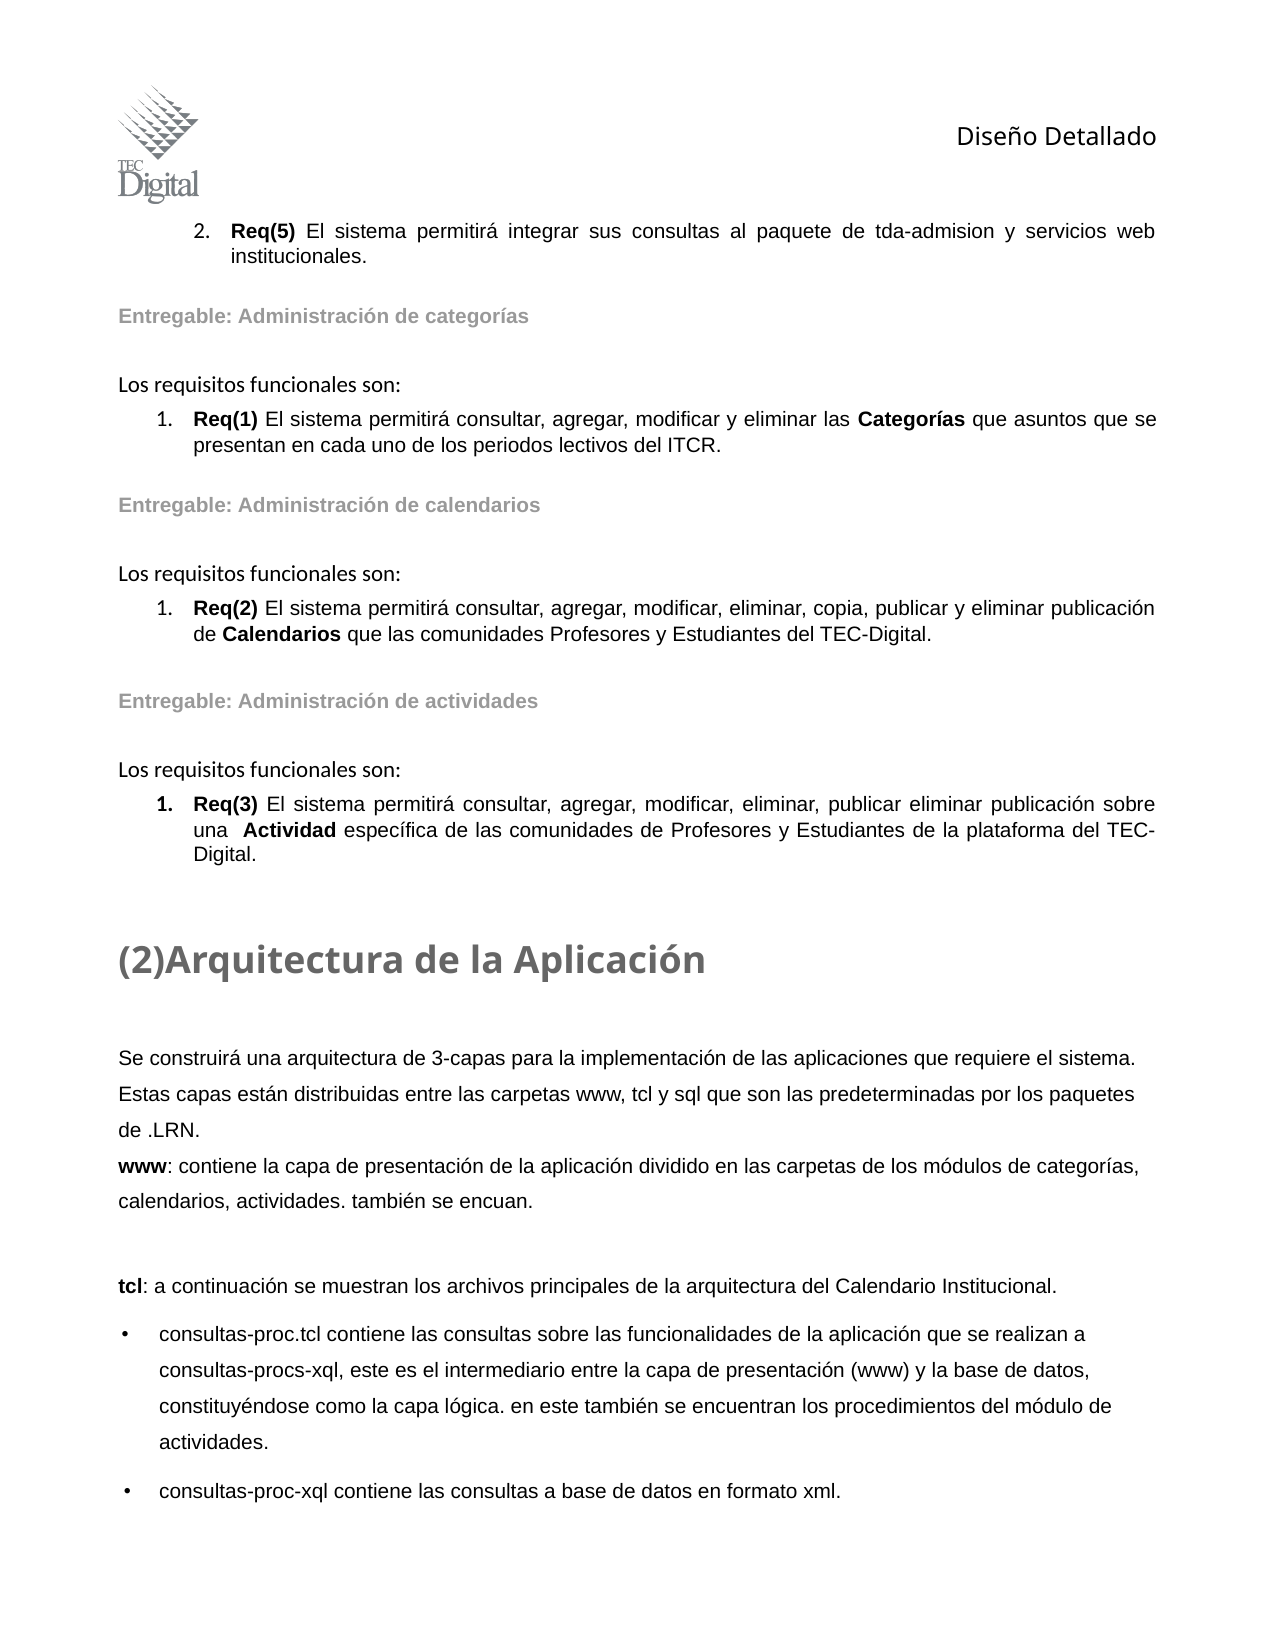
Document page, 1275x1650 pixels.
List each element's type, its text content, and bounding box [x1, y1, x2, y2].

text Los requisitos funcionales son: [118, 371, 1157, 399]
list consultas-proc.tcl contiene las consultas sobre las funcionalidades de la aplicación que se realizan a consultas-procs-xql, este es el intermediario entre la capa de presentación (www) y la base de datos, constituyéndose como la capa lógica. en este también se encuentran los procedimientos del módulo de actividades. [121, 1322, 1157, 1454]
text Los requisitos funcionales son: [118, 756, 1157, 784]
list consultas-proc-xql contiene las consultas a base de datos en formato xml. [121, 1478, 1157, 1503]
subtitle Entregable: Administración de calendarios [118, 492, 1157, 516]
list Req(3) El sistema permitirá consultar, agregar, modificar, eliminar, publicar eliminar publicación sobre una Actividad específica de las comunidades de Profesores y Estudiantes de la plataforma del TEC-Digital. [156, 789, 1157, 866]
picture [117, 85, 199, 204]
text Los requisitos funcionales son: [118, 559, 1157, 587]
subtitle (2)Arquitectura de la Aplicación [118, 934, 1157, 985]
text Se construirá una arquitectura de 3-capas para la implementación de las aplicaciones que requiere el sistema. Estas capas están distribuidas entre las carpetas www, tcl y sql que son las predeterminadas por los paquetes de .LRN. www: contiene la capa de presentación de la aplicación dividido en las carpetas de los módulos de categorías, calendarios, actividades. también se encuan. [118, 1046, 1157, 1249]
text tcl: a continuación se muestran los archivos principales de la arquitectura del Calendario Institucional. [118, 1274, 1157, 1298]
list Req(2) El sistema permitirá consultar, agregar, modificar, eliminar, copia, publicar y eliminar publicación de Calendarios que las comunidades Profesores y Estudiantes del TEC-Digital. [156, 593, 1157, 645]
subtitle Entregable: Administración de actividades [118, 688, 1157, 712]
subtitle Entregable: Administración de categorías [118, 303, 1157, 327]
list Req(5) El sistema permitirá integrar sus consultas al paquete de tda-admision y servicios web institucionales. [193, 216, 1157, 268]
list Req(1) El sistema permitirá consultar, agregar, modificar y eliminar las Categorías que asuntos que se presentan en cada uno de los periodos lectivos del ITCR. [156, 404, 1157, 457]
